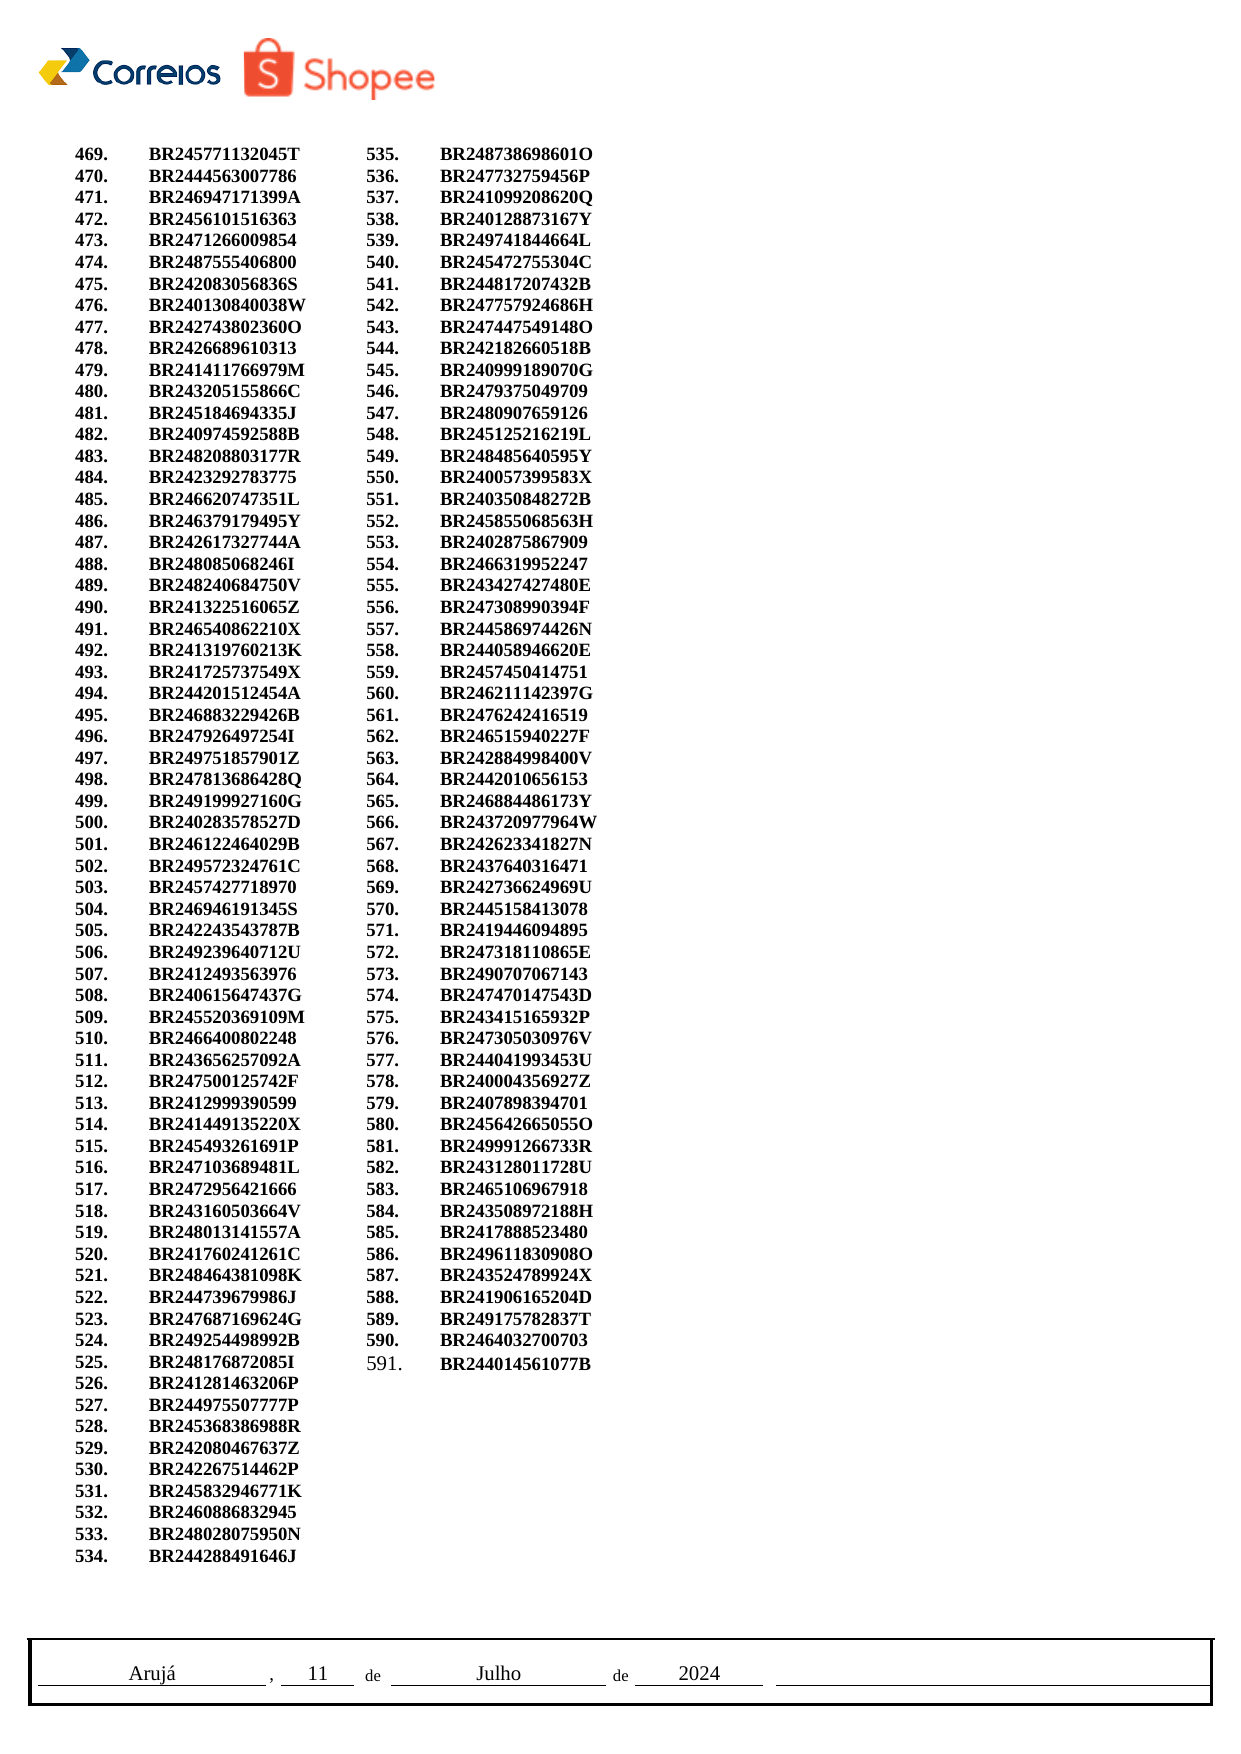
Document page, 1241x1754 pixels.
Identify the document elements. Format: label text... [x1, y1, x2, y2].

list BR245125216219L [366, 423, 620, 445]
list BR242182660518B [366, 337, 620, 359]
list BR245855068563H [366, 509, 620, 531]
list BR248028075950N [75, 1523, 329, 1544]
list BR246122464029B [75, 833, 329, 854]
list BR243128011728U [366, 1156, 620, 1178]
list BR245493261691P [75, 1135, 329, 1156]
list BR242243543787B [75, 919, 329, 941]
list BR241099208620Q [366, 186, 620, 208]
list BR247757924686H [366, 294, 620, 316]
list BR2476242416519 [366, 704, 620, 725]
list BR2466400802248 [75, 1027, 329, 1049]
list BR245832946771K [75, 1480, 329, 1501]
list BR2490707067143 [366, 962, 620, 984]
list BR2457450414751 [366, 661, 620, 682]
list BR245642665055O [366, 1113, 620, 1135]
list BR241281463206P [75, 1372, 329, 1394]
list BR2417888523480 [366, 1221, 620, 1243]
list BR249199927160G [75, 790, 329, 811]
list BR247318110865E [366, 941, 620, 962]
list BR241760241261C [75, 1243, 329, 1264]
list BR242267514462P [75, 1458, 329, 1480]
list BR243427427480E [366, 574, 620, 596]
list BR247470147543D [366, 984, 620, 1006]
list BR2412493563976 [75, 962, 329, 984]
list BR247308990394F [366, 596, 620, 617]
list BR246211142397G [366, 682, 620, 704]
list BR245472755304C [366, 251, 620, 272]
list BR2465106967918 [366, 1178, 620, 1199]
list BR2437640316471 [366, 854, 620, 876]
list BR245520369109M [75, 1006, 329, 1027]
list BR2444563007786 [75, 164, 329, 186]
list BR246947171399A [75, 186, 329, 208]
list BR240004356927Z [366, 1070, 620, 1092]
list BR249239640712U [75, 941, 329, 962]
list BR2442010656153 [366, 768, 620, 790]
list BR243720977964W [366, 811, 620, 833]
list BR240130840038W [75, 294, 329, 316]
list BR2479375049709 [366, 380, 620, 402]
list BR243656257092A [75, 1049, 329, 1070]
list BR248013141557A [75, 1221, 329, 1243]
list BR240615647437G [75, 984, 329, 1006]
list BR242083056836S [75, 272, 329, 294]
list BR242623341827N [366, 833, 620, 854]
list BR2487555406800 [75, 251, 329, 272]
list BR246379179495Y [75, 509, 329, 531]
list BR2426689610313 [75, 337, 329, 359]
list BR245771132045T [75, 143, 329, 164]
list BR246515940227F [366, 725, 620, 747]
list BR249254498992B [75, 1329, 329, 1351]
list BR248240684750V [75, 574, 329, 596]
list BR2456101516363 [75, 208, 329, 229]
list BR242617327744A [75, 531, 329, 553]
list BR240350848272B [366, 488, 620, 509]
list BR249991266733R [366, 1135, 620, 1156]
list BR241411766979M [75, 359, 329, 380]
list BR248085068246I [75, 553, 329, 574]
list BR247305030976V [366, 1027, 620, 1049]
list BR244014561077B [366, 1351, 620, 1374]
list BR249751857901Z [75, 747, 329, 768]
list BR2412999390599 [75, 1092, 329, 1113]
list BR241906165204D [366, 1286, 620, 1307]
list BR246884486173Y [366, 790, 620, 811]
list BR2423292783775 [75, 466, 329, 488]
list BR247813686428Q [75, 768, 329, 790]
list BR243160503664V [75, 1199, 329, 1221]
list BR247500125742F [75, 1070, 329, 1092]
list BR248738698601O [366, 143, 620, 164]
list BR242743802360O [75, 316, 329, 337]
list BR247687169624G [75, 1307, 329, 1329]
list BR249741844664L [366, 229, 620, 251]
list BR245184694335J [75, 402, 329, 423]
list BR2472956421666 [75, 1178, 329, 1199]
list BR242884998400V [366, 747, 620, 768]
list BR242736624969U [366, 876, 620, 898]
list BR240974592588B [75, 423, 329, 445]
list BR2466319952247 [366, 553, 620, 574]
list BR248464381098K [75, 1264, 329, 1286]
list BR247447549148O [366, 316, 620, 337]
list BR2402875867909 [366, 531, 620, 553]
list BR248176872085I [75, 1351, 329, 1372]
list BR246540862210X [75, 617, 329, 639]
list BR240283578527D [75, 811, 329, 833]
list BR245368386988R [75, 1415, 329, 1437]
list BR244975507777P [75, 1394, 329, 1415]
list BR240999189070G [366, 359, 620, 380]
list BR241319760213K [75, 639, 329, 661]
list BR244041993453U [366, 1049, 620, 1070]
list BR246946191345S [75, 898, 329, 919]
list BR249175782837T [366, 1307, 620, 1329]
list BR244201512454A [75, 682, 329, 704]
list BR247103689481L [75, 1156, 329, 1178]
list BR241725737549X [75, 661, 329, 682]
list BR2464032700703 [366, 1329, 620, 1351]
list BR241322516065Z [75, 596, 329, 617]
list BR247732759456P [366, 164, 620, 186]
list BR241449135220X [75, 1113, 329, 1135]
list BR249611830908O [366, 1243, 620, 1264]
list BR2457427718970 [75, 876, 329, 898]
list BR246883229426B [75, 704, 329, 725]
list BR246620747351L [75, 488, 329, 509]
list BR244288491646J [75, 1544, 329, 1566]
list BR2445158413078 [366, 898, 620, 919]
list BR248485640595Y [366, 445, 620, 466]
list BR244586974426N [366, 617, 620, 639]
list BR244739679986J [75, 1286, 329, 1307]
list BR2471266009854 [75, 229, 329, 251]
list BR243524789924X [366, 1264, 620, 1286]
list BR244058946620E [366, 639, 620, 661]
list BR242080467637Z [75, 1437, 329, 1458]
list BR243205155866C [75, 380, 329, 402]
list BR243508972188H [366, 1199, 620, 1221]
list BR240128873167Y [366, 208, 620, 229]
list BR243415165932P [366, 1006, 620, 1027]
list BR2407898394701 [366, 1092, 620, 1113]
list BR244817207432B [366, 272, 620, 294]
list BR2460886832945 [75, 1501, 329, 1523]
list BR240057399583X [366, 466, 620, 488]
list BR247926497254I [75, 725, 329, 747]
list BR249572324761C [75, 854, 329, 876]
list BR2419446094895 [366, 919, 620, 941]
list BR248208803177R [75, 445, 329, 466]
list BR2480907659126 [366, 402, 620, 423]
